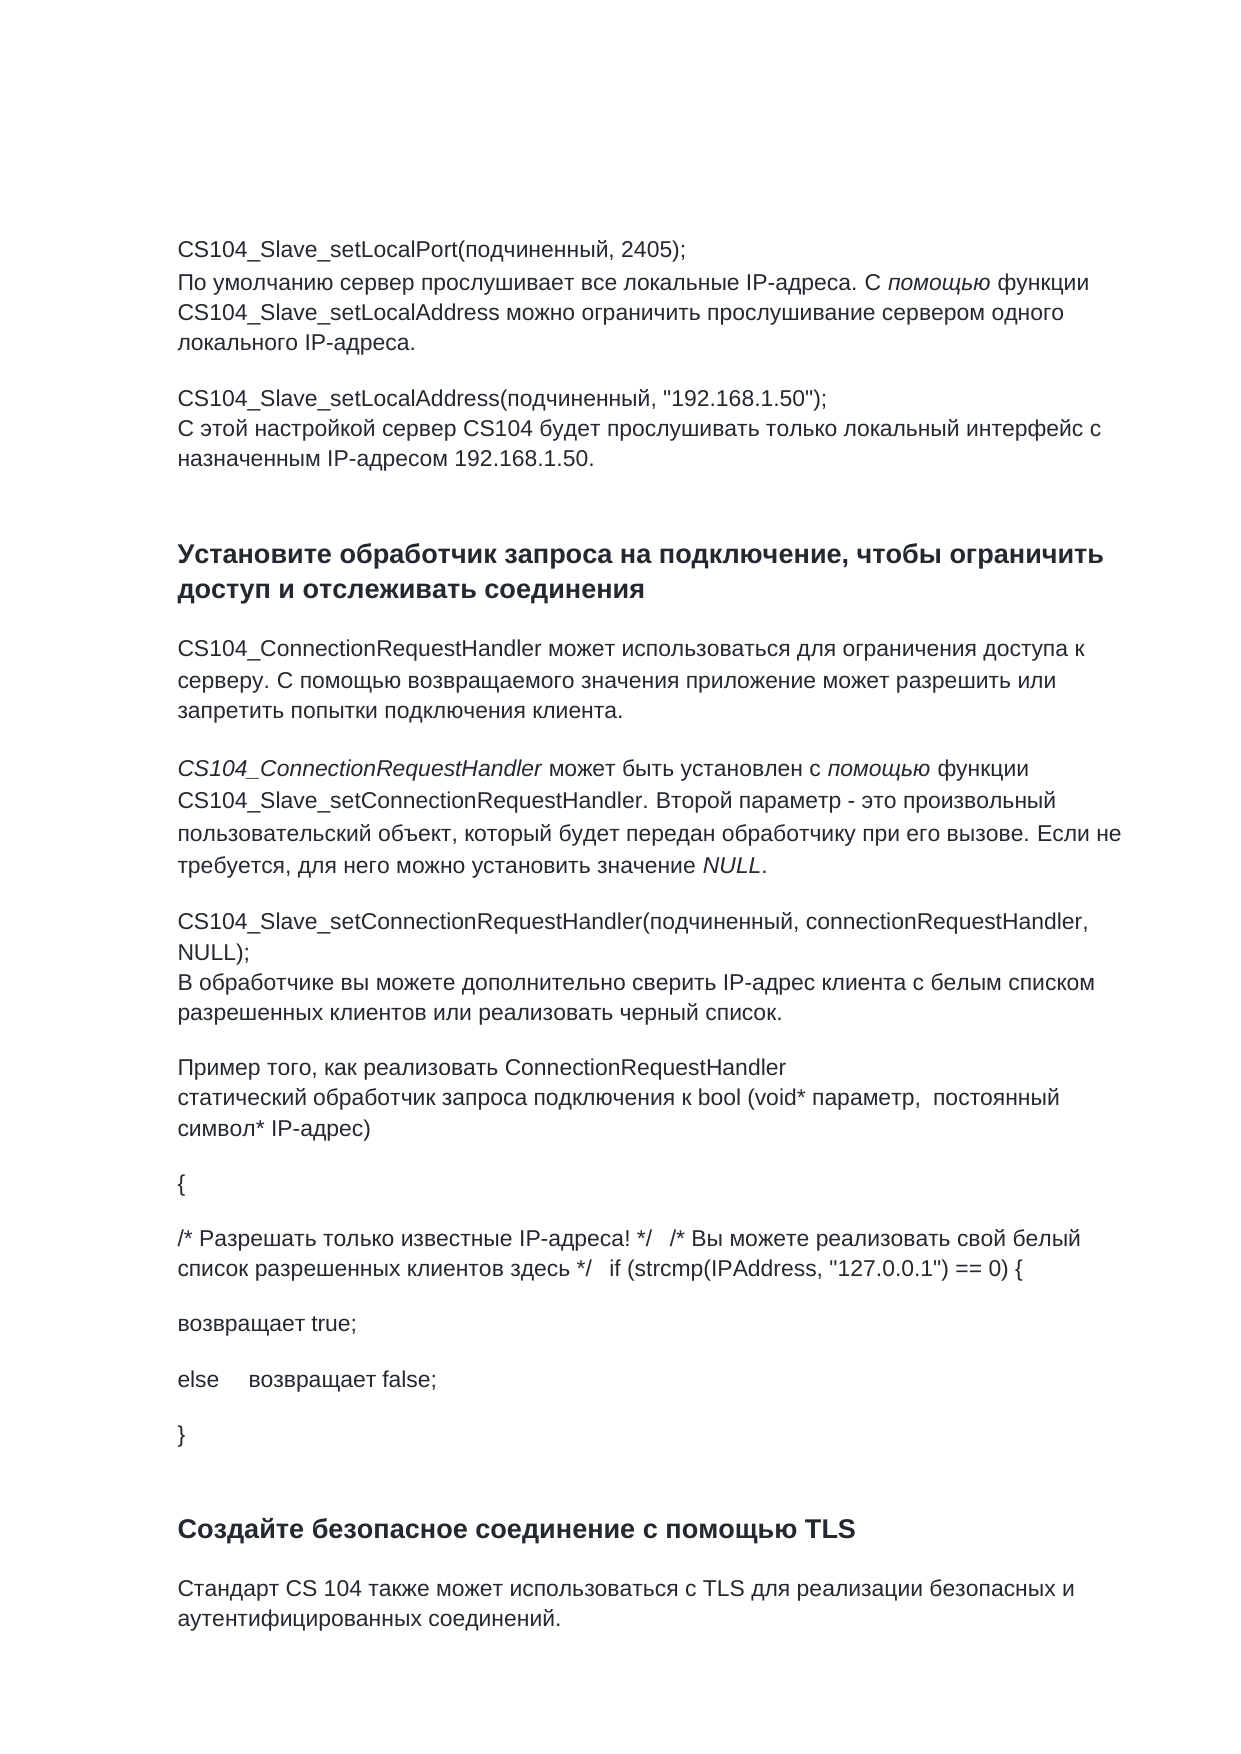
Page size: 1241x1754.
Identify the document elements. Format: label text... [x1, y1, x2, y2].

text Стандарт CS 104 также может использоваться с TLS для реализации безопасных и аутентифицированных соединений. [177, 1574, 1152, 1631]
text } [177, 1421, 1152, 1447]
text CS104_ConnectionRequestHandler может быть установлен с помощью функции CS104_Slave_setConnectionRequestHandler. Второй параметр - это произвольный пользовательский объект, который будет передан обработчику при его вызове. Если не требуется, для него можно установить значение NULL. [177, 752, 1152, 879]
text Установите обработчик запроса на подключение, чтобы ограничить доступ и отслеживать соединения [177, 538, 1152, 605]
text По умолчанию сервер прослушивает все локальные IP-адреса. С помощью функции CS104_Slave_setLocalAddress можно ограничить прослушивание сервером одного локального IP-адреса. [177, 266, 1152, 356]
text /* Разрешать только известные IP-адреса! */ /* Вы можете реализовать свой белый список разрешенных клиентов здесь */ if (strcmp(IPAddress, "127.0.0.1") == 0) { [177, 1225, 1152, 1282]
text возвращает true; [177, 1310, 1152, 1337]
text CS104_Slave_setLocalPort(подчиненный, 2405); [177, 236, 1152, 263]
text В обработчике вы можете дополнительно сверить IP-адрес клиента с белым списком разрешенных клиентов или реализовать черный список. [177, 969, 1152, 1025]
text CS104_ConnectionRequestHandler может использоваться для ограничения доступа к серверу. С помощью возвращаемого значения приложение может разрешить или запретить попытки подключения клиента. [177, 634, 1152, 724]
text CS104_Slave_setLocalAddress(подчиненный, "192.168.1.50"); [177, 384, 1152, 411]
text статический обработчик запроса подключения к bool (void* параметр, постоянный символ* IP-адрес) [177, 1084, 1152, 1141]
text Пример того, как реализовать ConnectionRequestHandler [177, 1054, 1152, 1081]
text CS104_Slave_setConnectionRequestHandler(подчиненный, connectionRequestHandler, NULL); [177, 908, 1152, 965]
text { [177, 1170, 1152, 1196]
text С этой настройкой сервер CS104 будет прослушивать только локальный интерфейс с назначенным IP-адресом 192.168.1.50. [177, 415, 1152, 471]
text Создайте безопасное соединение с помощью TLS [177, 1513, 1152, 1545]
text else возвращает false; [177, 1366, 1152, 1392]
